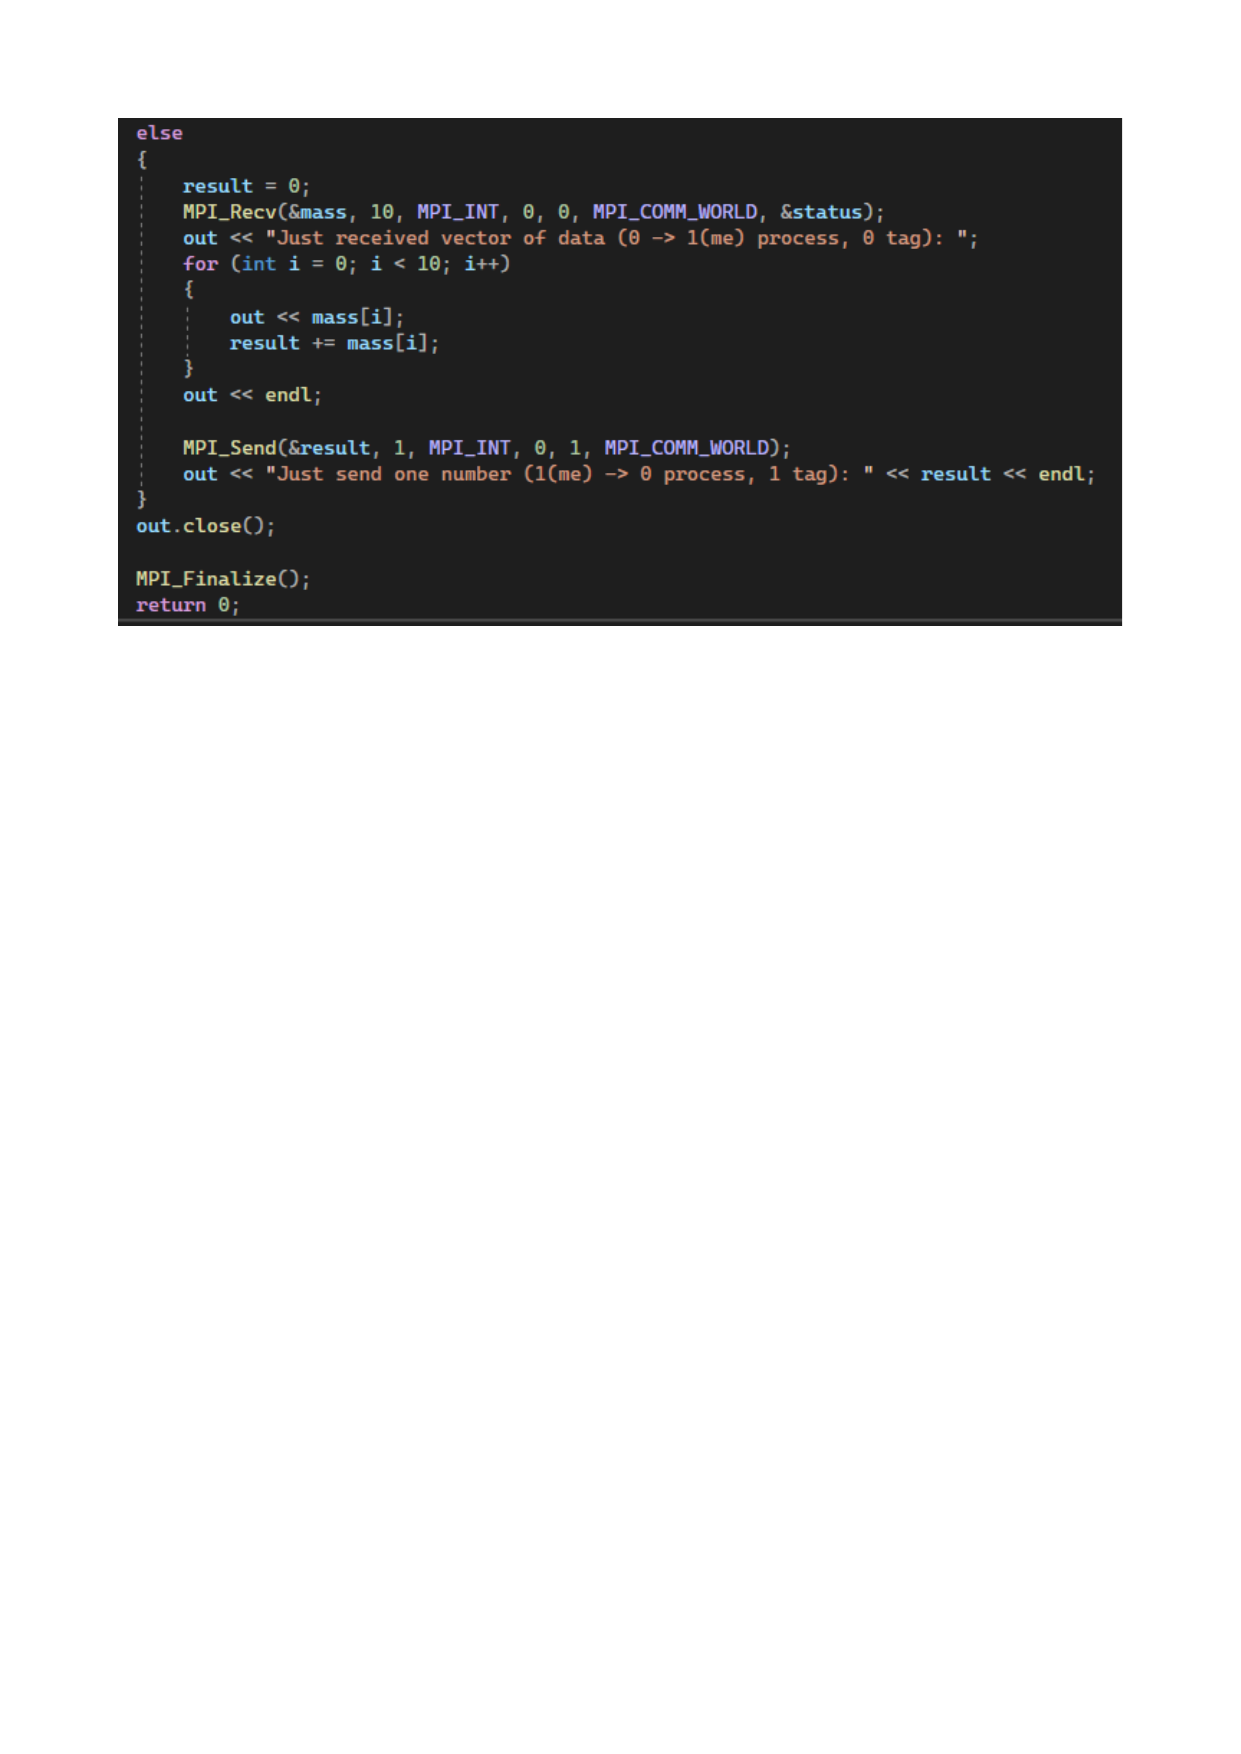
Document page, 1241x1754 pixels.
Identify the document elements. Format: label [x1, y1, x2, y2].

picture [118, 118, 1123, 626]
